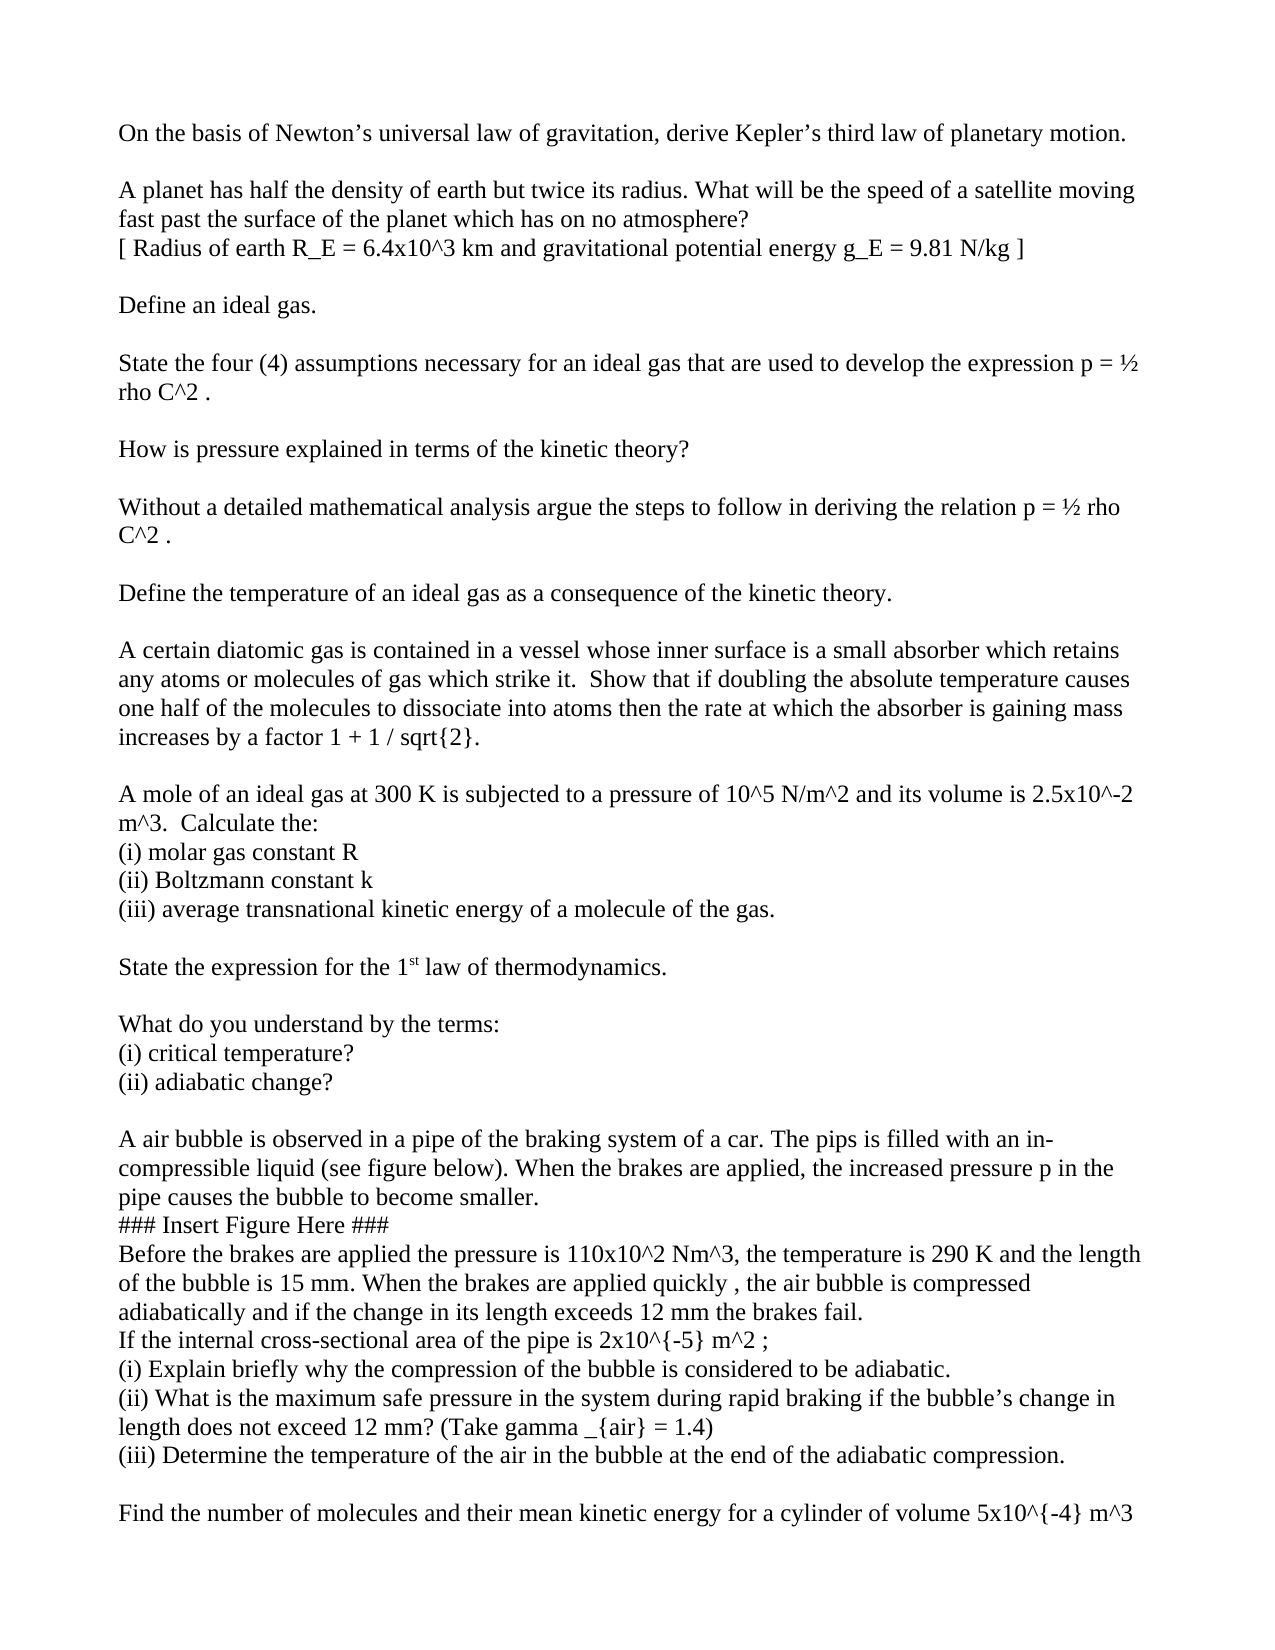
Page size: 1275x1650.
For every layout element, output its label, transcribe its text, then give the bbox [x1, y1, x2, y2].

text (iii) Determine the temperature of the air in the bubble at the end of the adiabatic compression. [118, 1441, 1157, 1469]
text How is pressure explained in terms of the kinetic theory? [118, 434, 1157, 463]
text A air bubble is observed in a pipe of the braking system of a car. The pips is filled with an in-compressible liquid (see figure below). When the brakes are applied, the increased pressure p in the pipe causes the bubble to become smaller. [118, 1124, 1157, 1211]
text A mole of an ideal gas at 300 K is subjected to a pressure of 10^5 N/m^2 and its volume is 2.5x10^-2 m^3. Calculate the: [118, 779, 1157, 837]
text ### Insert Figure Here ### [118, 1211, 1157, 1239]
text State the expression for the 1st law of thermodynamics. [118, 952, 1157, 981]
text [ Radius of earth R_E = 6.4x10^3 km and gravitational potential energy g_E = 9.81 N/kg ] [118, 233, 1157, 262]
text Define an ideal gas. [118, 291, 1157, 319]
text Before the brakes are applied the pressure is 110x10^2 Nm^3, the temperature is 290 K and the length of the bubble is 15 mm. When the brakes are applied quickly , the air bubble is compressed adiabatically and if the change in its length exceeds 12 mm the brakes fail. [118, 1239, 1157, 1326]
text (i) molar gas constant R [118, 837, 1157, 866]
text State the four (4) assumptions necessary for an ideal gas that are used to develop the expression p = ½ rho C^2 . [118, 348, 1157, 406]
text (ii) What is the maximum safe pressure in the system during rapid braking if the bubble’s change in length does not exceed 12 mm? (Take gamma _{air} = 1.4) [118, 1383, 1157, 1441]
text Without a detailed mathematical analysis argue the steps to follow in deriving the relation p = ½ rho C^2 . [118, 492, 1157, 549]
text (ii) Boltzmann constant k [118, 866, 1157, 894]
text (ii) adiabatic change? [118, 1067, 1157, 1096]
text (i) critical temperature? [118, 1038, 1157, 1067]
text (iii) average transnational kinetic energy of a molecule of the gas. [118, 894, 1157, 923]
text What do you understand by the terms: [118, 1009, 1157, 1038]
text If the internal cross-sectional area of the pipe is 2x10^{-5} m^2 ; [118, 1326, 1157, 1354]
text (i) Explain briefly why the compression of the bubble is considered to be adiabatic. [118, 1354, 1157, 1383]
text Find the number of molecules and their mean kinetic energy for a cylinder of volume 5x10^{-4} m^3 [118, 1498, 1157, 1527]
text Define the temperature of an ideal gas as a consequence of the kinetic theory. [118, 578, 1157, 607]
text A planet has half the density of earth but twice its radius. What will be the speed of a satellite moving fast past the surface of the planet which has on no atmosphere? [118, 176, 1157, 233]
text A certain diatomic gas is contained in a vessel whose inner surface is a small absorber which retains any atoms or molecules of gas which strike it. Show that if doubling the absolute temperature causes one half of the molecules to dissociate into atoms then the rate at which the absorber is gaining mass increases by a factor 1 + 1 / sqrt{2}. [118, 636, 1157, 751]
text On the basis of Newton’s universal law of gravitation, derive Kepler’s third law of planetary motion. [118, 118, 1157, 147]
